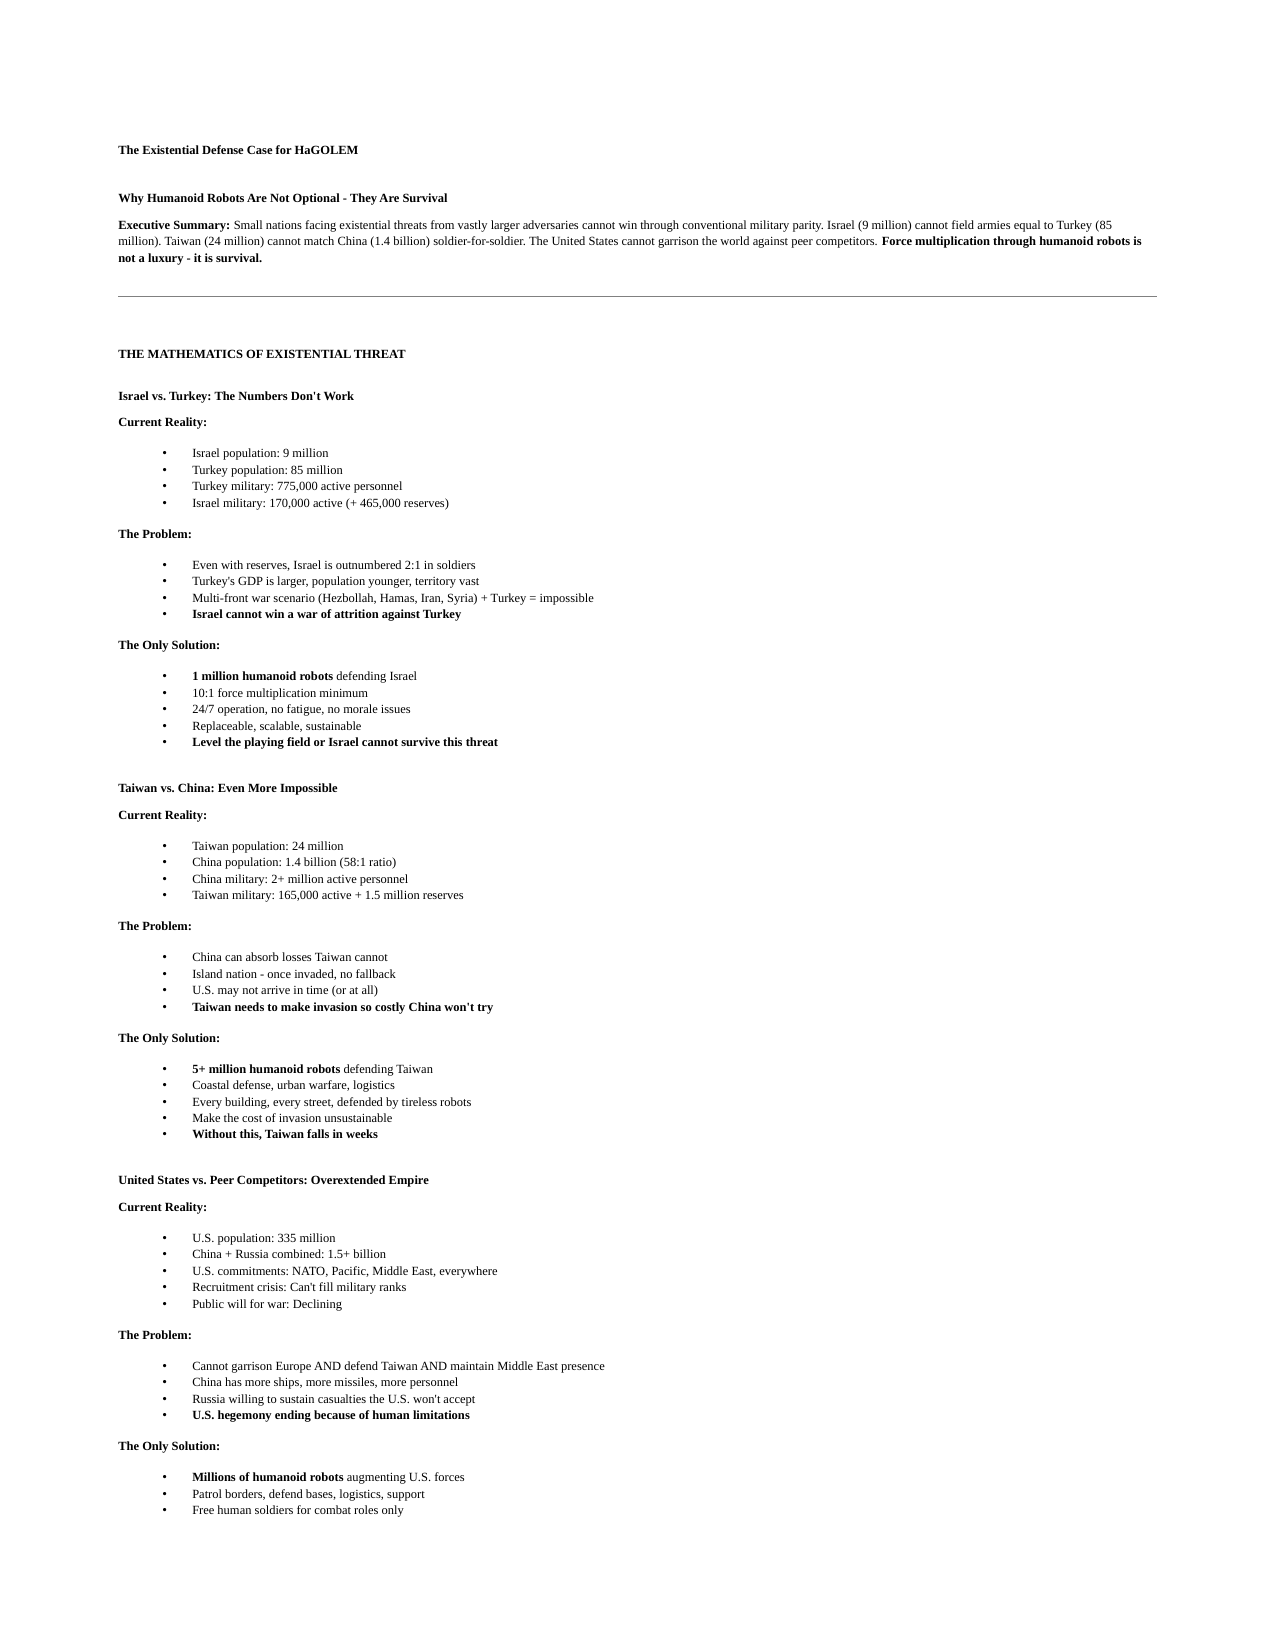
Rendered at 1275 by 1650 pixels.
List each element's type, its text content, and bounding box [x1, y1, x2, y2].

subtitle THE MATHEMATICS OF EXISTENTIAL THREAT [118, 347, 1157, 361]
text Executive Summary: Small nations facing existential threats from vastly larger adversaries cannot win through conventional military parity. Israel (9 million) cannot field armies equal to Turkey (85 million). Taiwan (24 million) cannot match China (1.4 billion) soldier-for-soldier. The United States cannot garrison the world against peer competitors. Force multiplication through humanoid robots is not a luxury - it is survival. [118, 218, 1157, 265]
list Level the playing field or Israel cannot survive this threat [162, 735, 1157, 749]
subtitle Israel vs. Turkey: The Numbers Don't Work [118, 388, 1157, 403]
list Israel military: 170,000 active (+ 465,000 reserves) [162, 496, 1157, 510]
list U.S. population: 335 million [162, 1231, 1157, 1245]
list 10:1 force multiplication minimum [162, 686, 1157, 700]
subtitle Why Humanoid Robots Are Not Optional - They Are Survival [118, 191, 1157, 205]
text Current Reality: [118, 807, 1157, 822]
text The Only Solution: [118, 1439, 1157, 1453]
list Even with reserves, Israel is outnumbered 2:1 in soldiers [162, 558, 1157, 572]
list U.S. may not arrive in time (or at all) [162, 983, 1157, 997]
list Cannot garrison Europe AND defend Taiwan AND maintain Middle East presence [162, 1359, 1157, 1373]
subtitle Taiwan vs. China: Even More Impossible [118, 781, 1157, 795]
list Recruitment crisis: Can't fill military ranks [162, 1280, 1157, 1294]
list Without this, Taiwan falls in weeks [162, 1127, 1157, 1142]
text The Problem: [118, 527, 1157, 541]
text Current Reality: [118, 415, 1157, 429]
list 24/7 operation, no fatigue, no morale issues [162, 702, 1157, 716]
list Every building, every street, defended by tireless robots [162, 1094, 1157, 1109]
list Public will for war: Declining [162, 1297, 1157, 1311]
list Replaceable, scalable, sustainable [162, 718, 1157, 733]
list Multi-front war scenario (Hezbollah, Hamas, Iran, Syria) + Turkey = impossible [162, 591, 1157, 605]
list Patrol borders, defend bases, logistics, support [162, 1487, 1157, 1501]
list Free human soldiers for combat roles only [162, 1503, 1157, 1517]
list Israel population: 9 million [162, 446, 1157, 461]
subtitle The Existential Defense Case for HaGOLEM [118, 143, 1157, 157]
list Taiwan needs to make invasion so costly China won't try [162, 999, 1157, 1014]
list China has more ships, more missiles, more personnel [162, 1375, 1157, 1389]
list Millions of humanoid robots augmenting U.S. forces [162, 1470, 1157, 1484]
text The Problem: [118, 1328, 1157, 1342]
text The Only Solution: [118, 1030, 1157, 1045]
list Make the cost of invasion unsustainable [162, 1111, 1157, 1125]
list U.S. hegemony ending because of human limitations [162, 1408, 1157, 1422]
text The Only Solution: [118, 638, 1157, 652]
list 1 million humanoid robots defending Israel [162, 669, 1157, 683]
list Turkey military: 775,000 active personnel [162, 479, 1157, 493]
subtitle United States vs. Peer Competitors: Overextended Empire [118, 1173, 1157, 1187]
list China + Russia combined: 1.5+ billion [162, 1247, 1157, 1262]
list Coastal defense, urban warfare, logistics [162, 1078, 1157, 1092]
list U.S. commitments: NATO, Pacific, Middle East, everywhere [162, 1264, 1157, 1278]
list Taiwan population: 24 million [162, 838, 1157, 853]
list China population: 1.4 billion (58:1 ratio) [162, 855, 1157, 869]
list Turkey's GDP is larger, population younger, territory vast [162, 574, 1157, 588]
list China can absorb losses Taiwan cannot [162, 950, 1157, 964]
list Island nation - once invaded, no fallback [162, 966, 1157, 981]
list Turkey population: 85 million [162, 463, 1157, 477]
list Israel cannot win a war of attrition against Turkey [162, 607, 1157, 621]
text The Problem: [118, 919, 1157, 933]
list Russia willing to sustain casualties the U.S. won't accept [162, 1392, 1157, 1406]
list 5+ million humanoid robots defending Taiwan [162, 1061, 1157, 1076]
list China military: 2+ million active personnel [162, 871, 1157, 886]
list Taiwan military: 165,000 active + 1.5 million reserves [162, 888, 1157, 902]
text Current Reality: [118, 1200, 1157, 1214]
